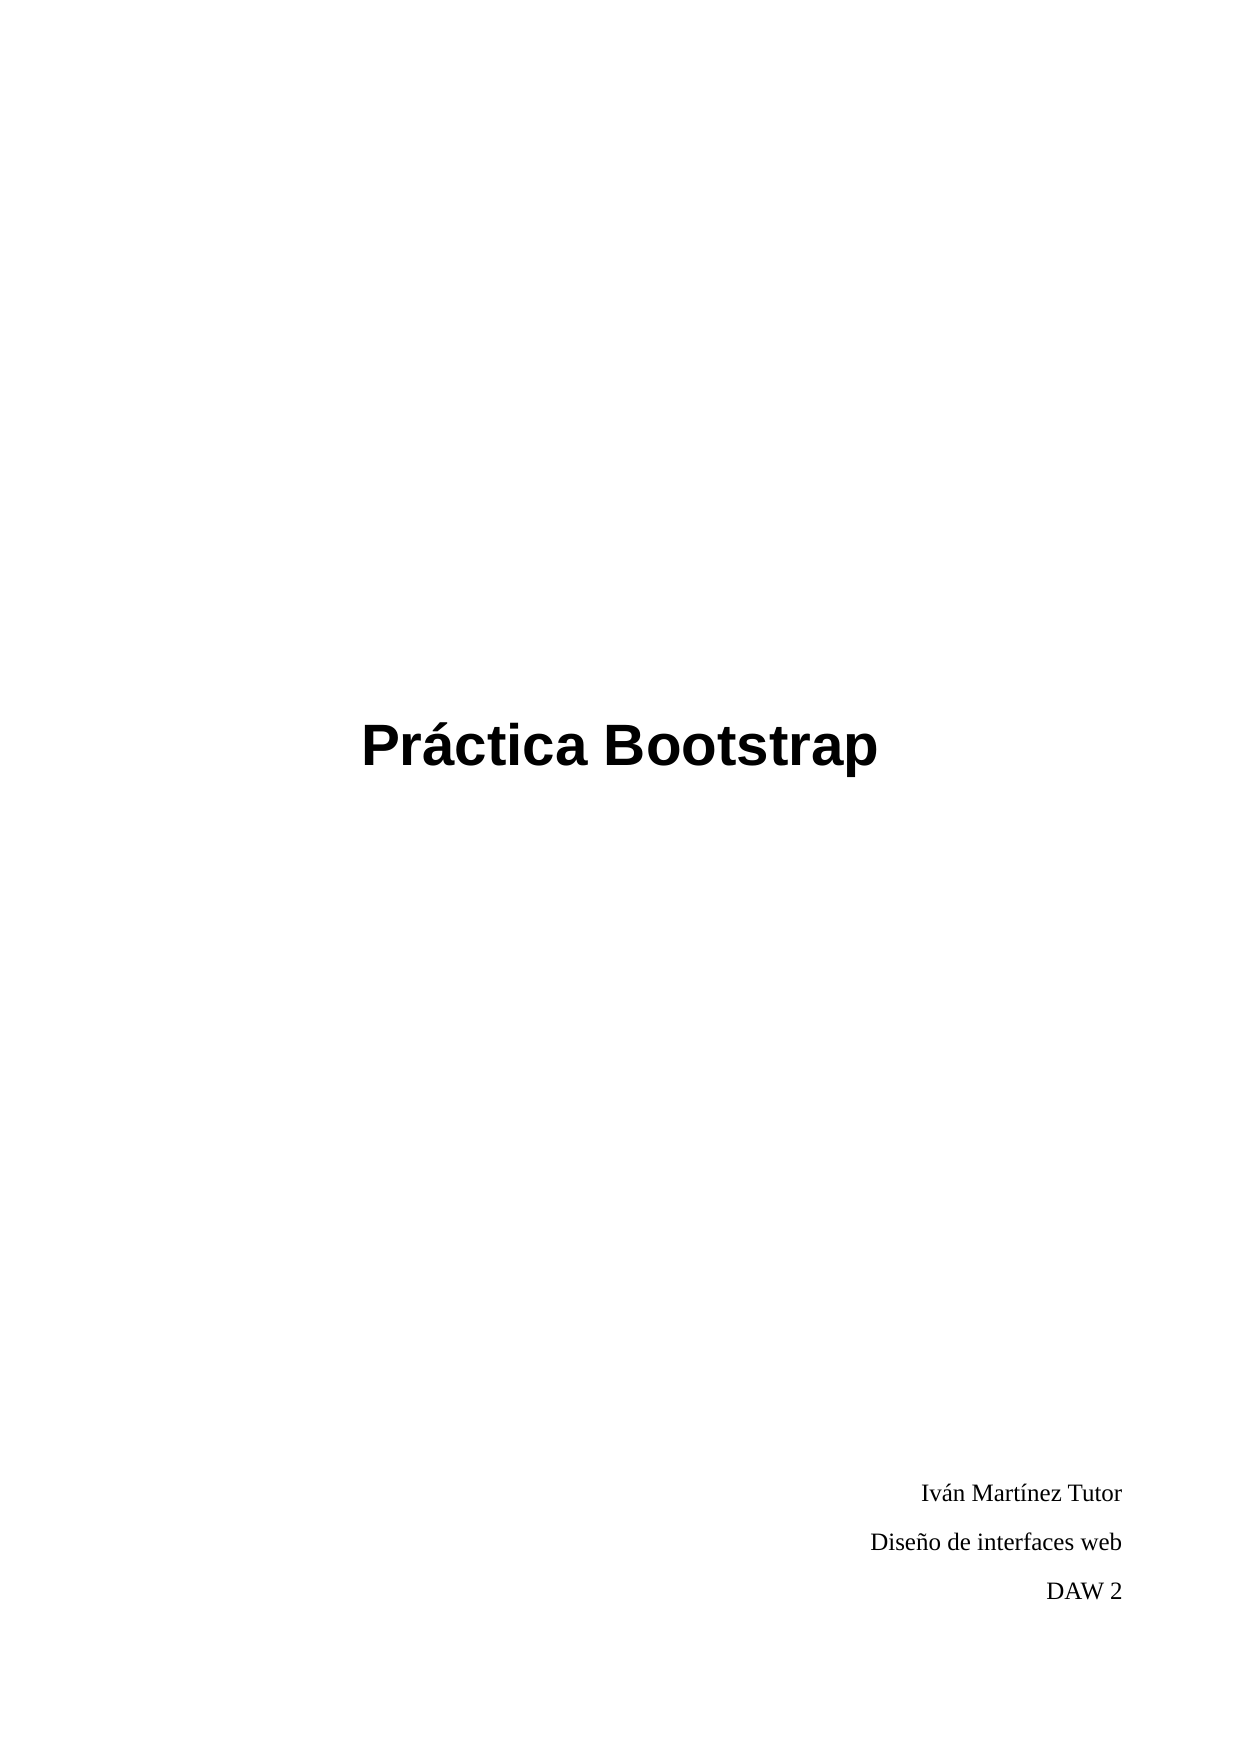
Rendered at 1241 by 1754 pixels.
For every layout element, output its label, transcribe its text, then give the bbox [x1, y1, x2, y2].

subtitle DAW 2 [118, 1576, 1122, 1604]
title Práctica Bootstrap [118, 711, 1122, 778]
subtitle Diseño de interfaces web [118, 1527, 1122, 1555]
subtitle Iván Martínez Tutor [118, 1478, 1122, 1506]
